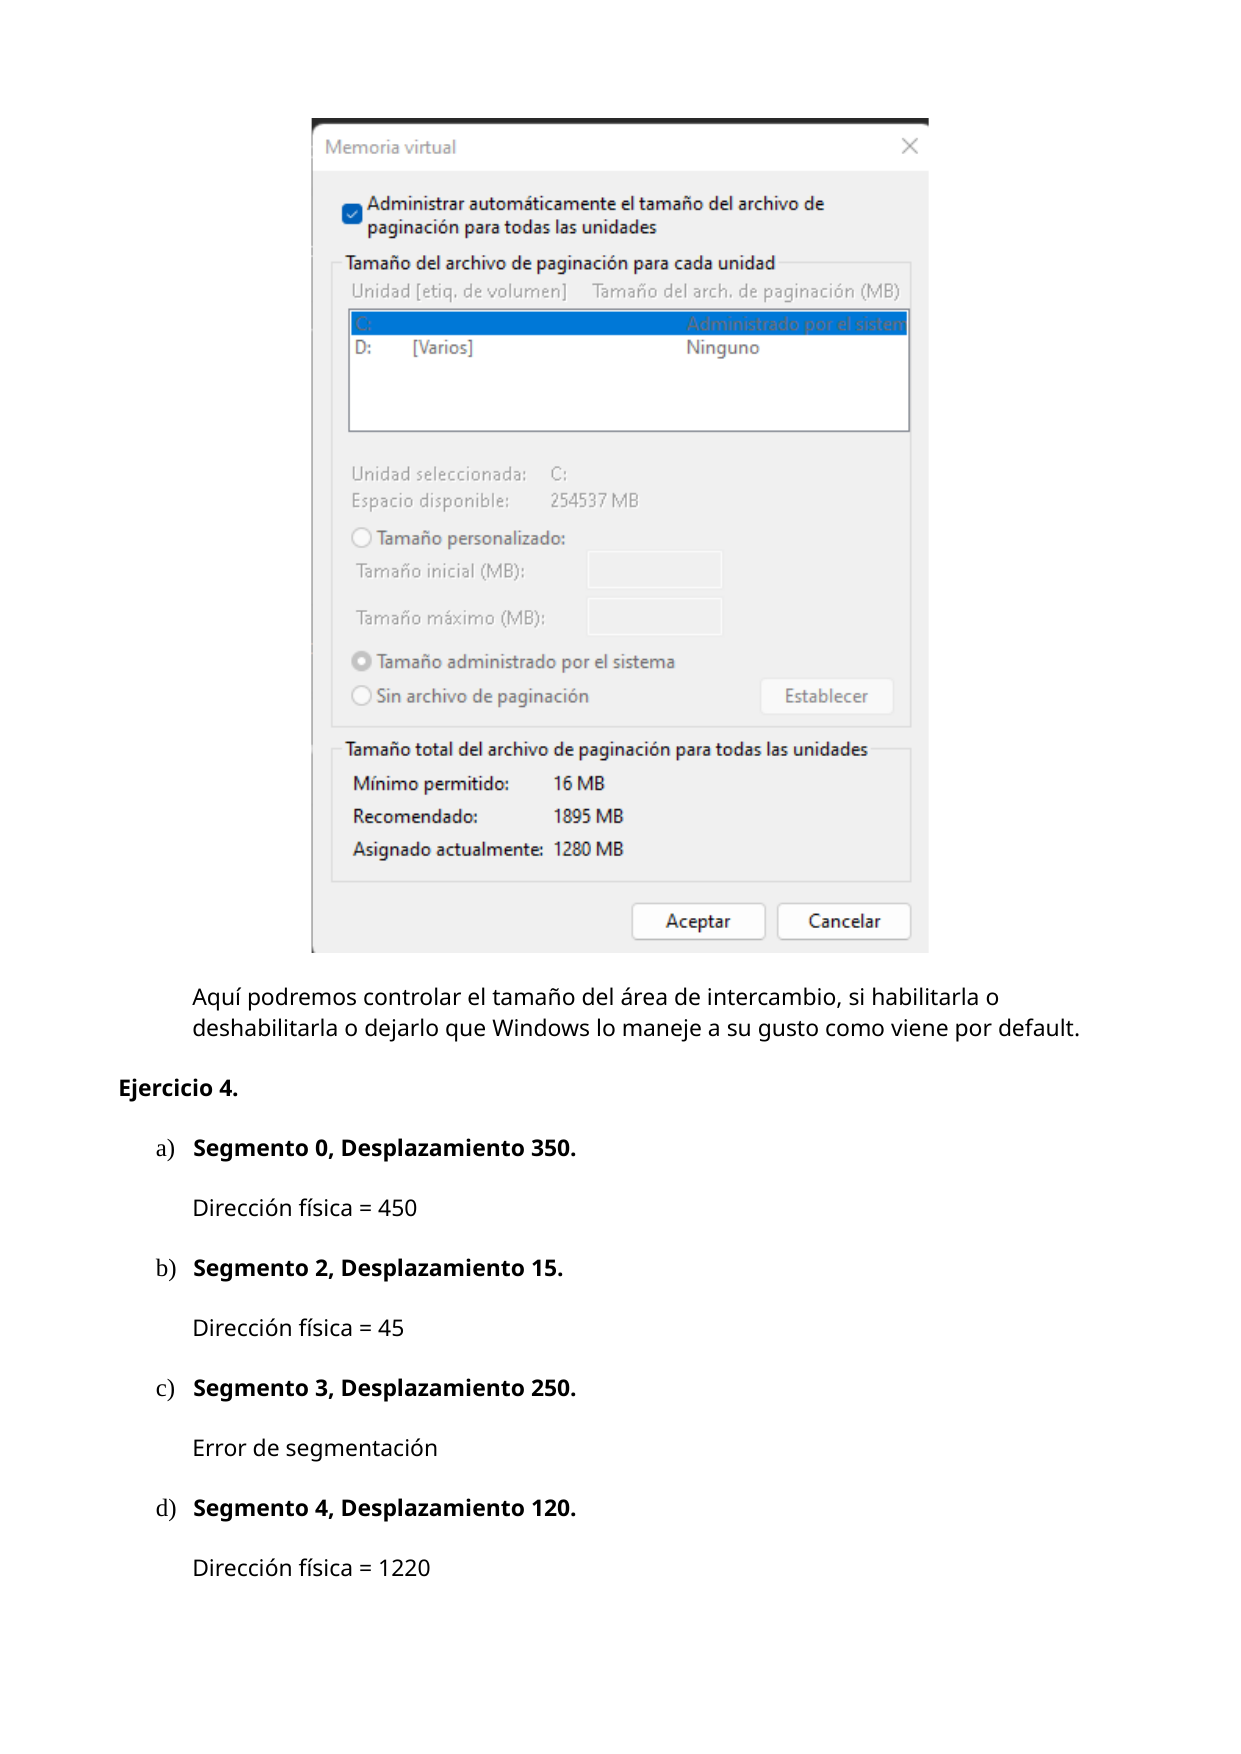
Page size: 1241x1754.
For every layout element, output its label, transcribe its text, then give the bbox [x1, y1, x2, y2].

picture [311, 118, 929, 953]
list Segmento 3, Desplazamiento 250. [156, 1372, 1122, 1403]
list Segmento 0, Desplazamiento 350. [156, 1132, 1122, 1163]
text Ejercicio 4. [118, 1072, 1122, 1103]
text Error de segmentación [118, 1432, 1122, 1463]
text Dirección física = 450 [118, 1192, 1122, 1223]
text Dirección física = 1220 [118, 1552, 1122, 1583]
list Segmento 2, Desplazamiento 15. [156, 1252, 1122, 1283]
list Segmento 4, Desplazamiento 120. [156, 1492, 1122, 1523]
text Dirección física = 45 [118, 1312, 1122, 1343]
text Aquí podremos controlar el tamaño del área de intercambio, si habilitarla o deshabilitarla o dejarlo que Windows lo maneje a su gusto como viene por default. [192, 981, 1122, 1043]
